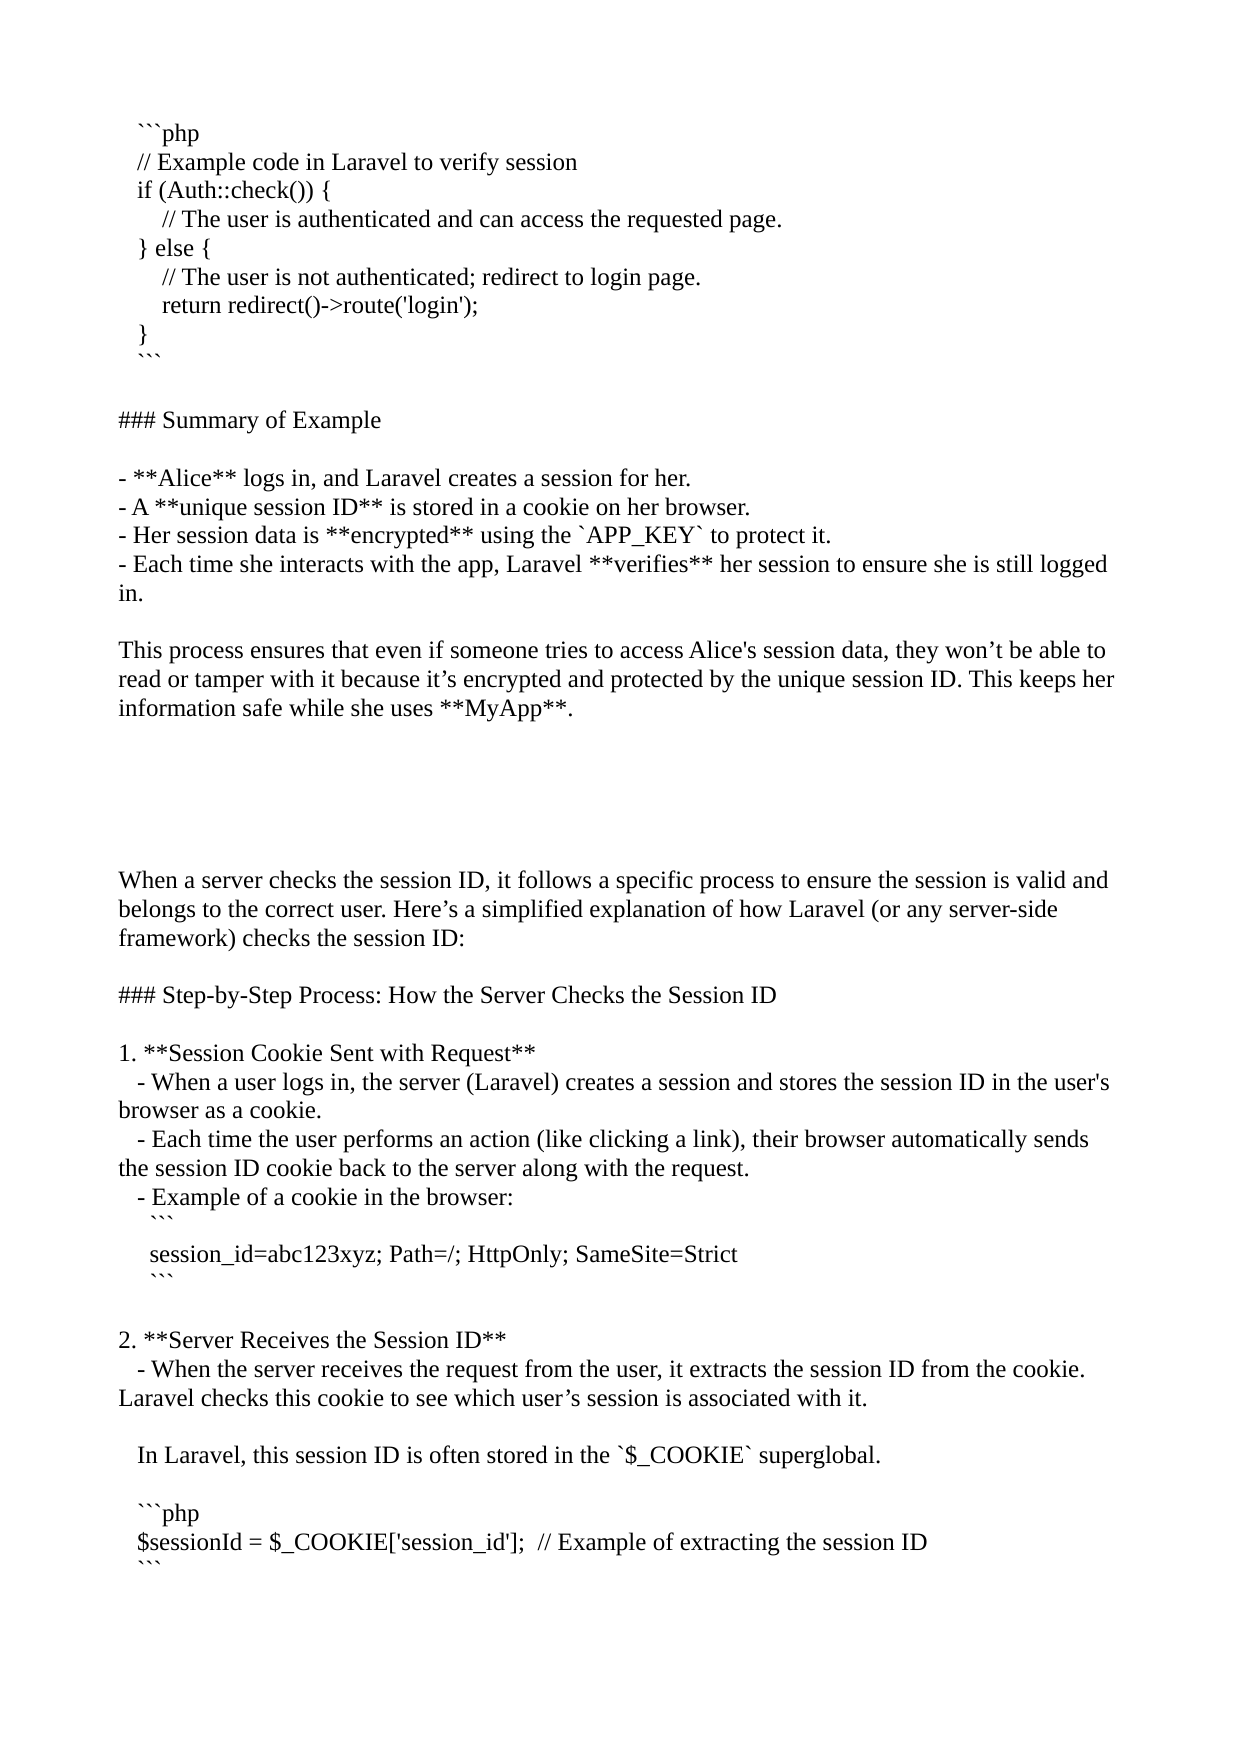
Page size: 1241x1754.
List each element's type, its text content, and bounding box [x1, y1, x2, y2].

text 2. **Server Receives the Session ID** [118, 1326, 1122, 1354]
text // Example code in Laravel to verify session [118, 147, 1122, 176]
text - When a user logs in, the server (Laravel) creates a session and stores the session ID in the user's browser as a cookie. [118, 1067, 1122, 1124]
text if (Auth::check()) { [118, 176, 1122, 204]
text When a server checks the session ID, it follows a specific process to ensure the session is valid and belongs to the correct user. Here’s a simplified explanation of how Laravel (or any server-side framework) checks the session ID: [118, 866, 1122, 952]
text - Her session data is **encrypted** using the `APP_KEY` to protect it. [118, 521, 1122, 549]
text } else { [118, 233, 1122, 262]
text In Laravel, this session ID is often stored in the `$_COOKIE` superglobal. [118, 1441, 1122, 1469]
text - Each time she interacts with the app, Laravel **verifies** her session to ensure she is still logged in. [118, 549, 1122, 607]
text This process ensures that even if someone tries to access Alice's session data, they won’t be able to read or tamper with it because it’s encrypted and protected by the unique session ID. This keeps her information safe while she uses **MyApp**. [118, 636, 1122, 722]
text $sessionId = $_COOKIE['session_id']; // Example of extracting the session ID [118, 1527, 1122, 1556]
text } [118, 319, 1122, 348]
text ``` [118, 1556, 1122, 1584]
text // The user is not authenticated; redirect to login page. [118, 262, 1122, 291]
text - Example of a cookie in the browser: [118, 1182, 1122, 1211]
text ### Step-by-Step Process: How the Server Checks the Session ID [118, 981, 1122, 1009]
text ``` [118, 348, 1122, 377]
text - A **unique session ID** is stored in a cookie on her browser. [118, 492, 1122, 521]
text 1. **Session Cookie Sent with Request** [118, 1038, 1122, 1067]
text return redirect()->route('login'); [118, 291, 1122, 319]
text - **Alice** logs in, and Laravel creates a session for her. [118, 463, 1122, 492]
text - When the server receives the request from the user, it extracts the session ID from the cookie. Laravel checks this cookie to see which user’s session is associated with it. [118, 1354, 1122, 1412]
text ### Summary of Example [118, 406, 1122, 434]
text ```php [118, 118, 1122, 147]
text ```php [118, 1498, 1122, 1527]
text ``` [118, 1268, 1122, 1297]
text ``` [118, 1211, 1122, 1239]
text // The user is authenticated and can access the requested page. [118, 204, 1122, 233]
text - Each time the user performs an action (like clicking a link), their browser automatically sends the session ID cookie back to the server along with the request. [118, 1124, 1122, 1182]
text session_id=abc123xyz; Path=/; HttpOnly; SameSite=Strict [118, 1239, 1122, 1268]
